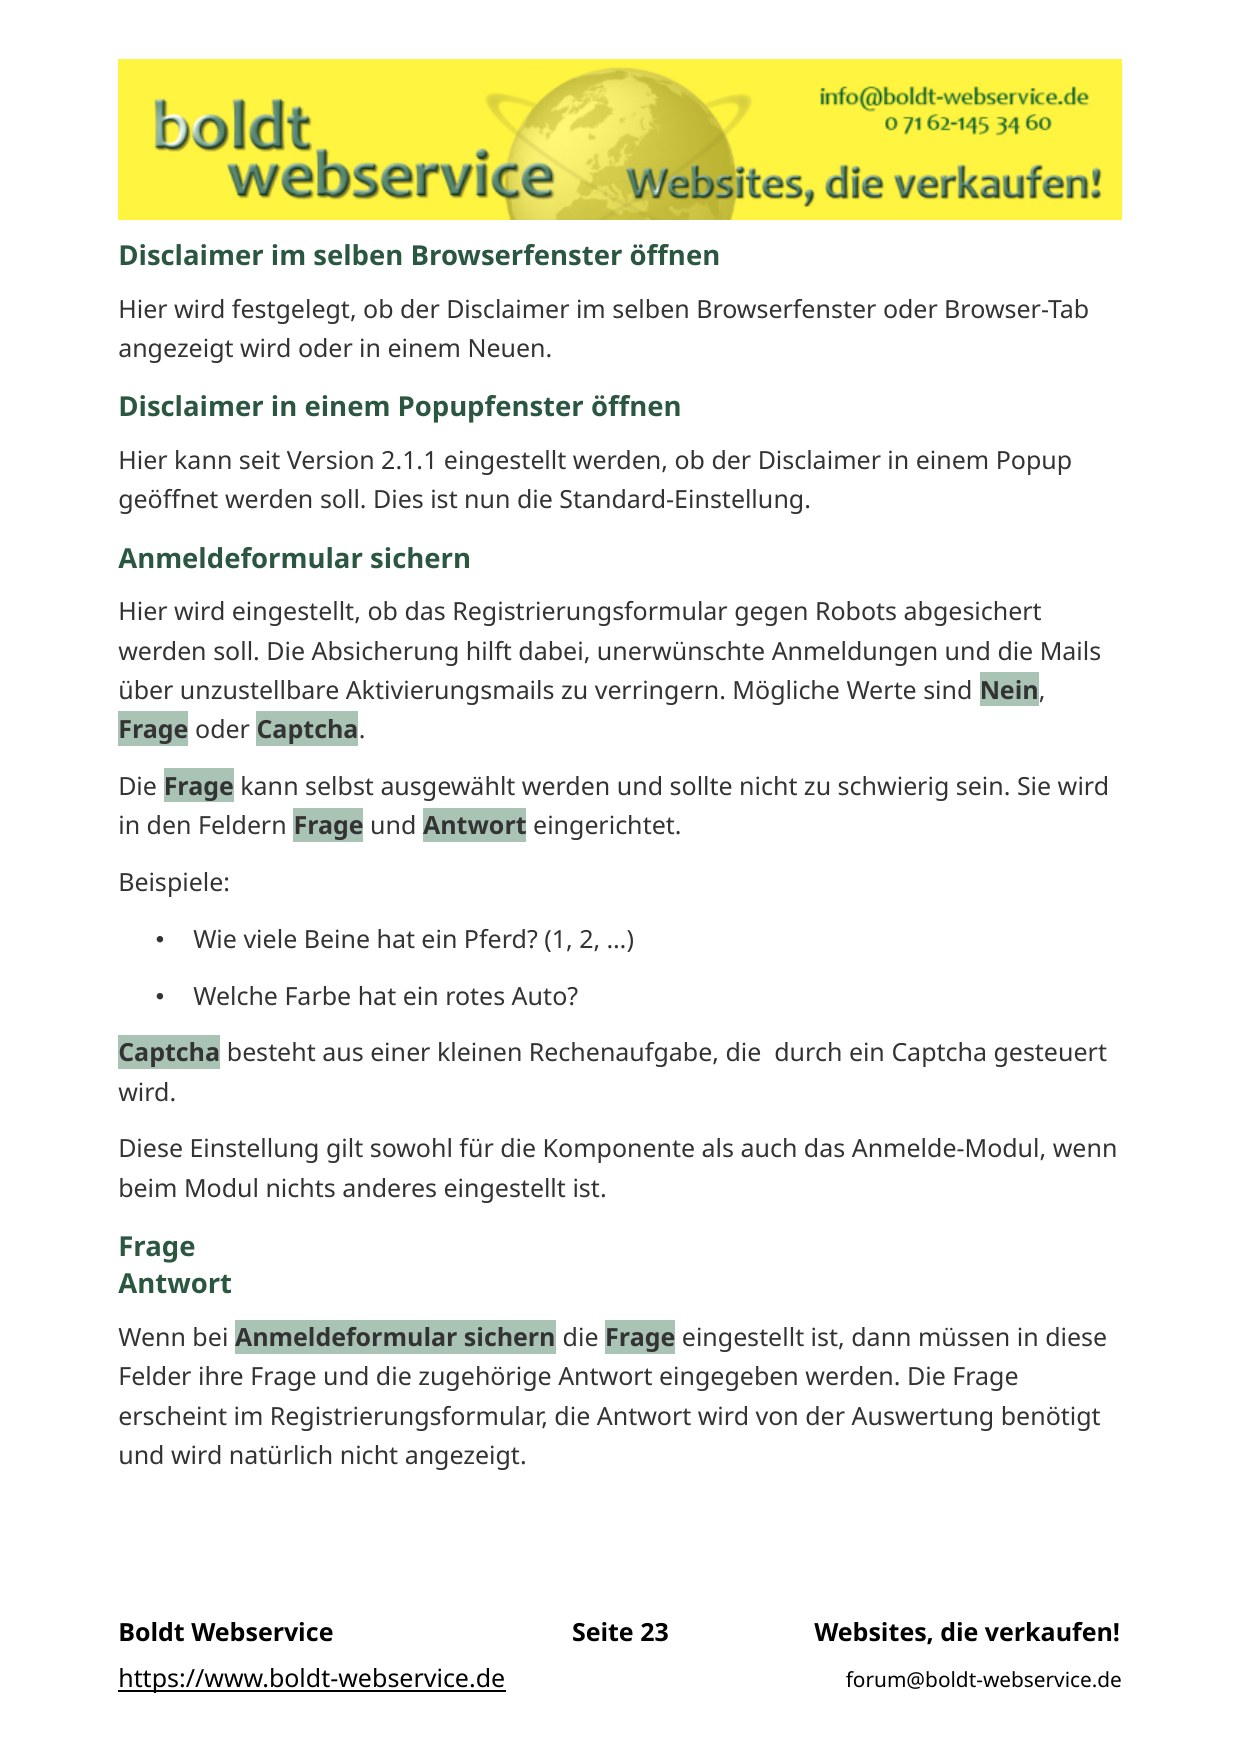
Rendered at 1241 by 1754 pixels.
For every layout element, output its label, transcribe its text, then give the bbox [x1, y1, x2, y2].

text Hier wird festgelegt, ob der Disclaimer im selben Browserfenster oder Browser-Tab angezeigt wird oder in einem Neuen. [118, 291, 1122, 365]
list Wie viele Beine hat ein Pferd? (1, 2, …) [156, 921, 1122, 955]
text Hier kann seit Version 2.1.1 eingestellt werden, ob der Disclaimer in einem Popup geöffnet werden soll. Dies ist nun die Standard-Einstellung. [118, 443, 1122, 516]
text Captcha besteht aus einer kleinen Rechenaufgabe, die durch ein Captcha gesteuert wird. [118, 1035, 1122, 1108]
subtitle Disclaimer im selben Browserfenster öffnen [118, 236, 1122, 274]
list Welche Farbe hat ein rotes Auto? [156, 978, 1122, 1012]
text Diese Einstellung gilt sowohl für die Komponente als auch das Anmelde-Modul, wenn beim Modul nichts anderes eingestellt ist. [118, 1131, 1122, 1204]
text Hier wird eingestellt, ob das Registrierungsformular gegen Robots abgesichert werden soll. Die Absicherung hilft dabei, unerwünschte Anmeldungen und die Mails über unzustellbare Aktivierungsmails zu verringern. Mögliche Werte sind Nein, Frage oder Captcha. [118, 594, 1122, 746]
subtitle Disclaimer in einem Popupfenster öffnen [118, 387, 1122, 425]
subtitle Anmeldeformular sichern [118, 539, 1122, 576]
subtitle Frage Antwort [118, 1227, 1122, 1302]
text Beispiele: [118, 864, 1122, 898]
picture [118, 59, 1123, 220]
text Wenn bei Anmeldeformular sichern die Frage eingestellt ist, dann müssen in diese Felder ihre Frage und die zugehörige Antwort eingegeben werden. Die Frage erscheint im Registrierungsformular, die Antwort wird von der Auswertung benötigt und wird natürlich nicht angezeigt. [118, 1320, 1122, 1471]
text Die Frage kann selbst ausgewählt werden und sollte nicht zu schwierig sein. Sie wird in den Feldern Frage und Antwort eingerichtet. [118, 768, 1122, 842]
